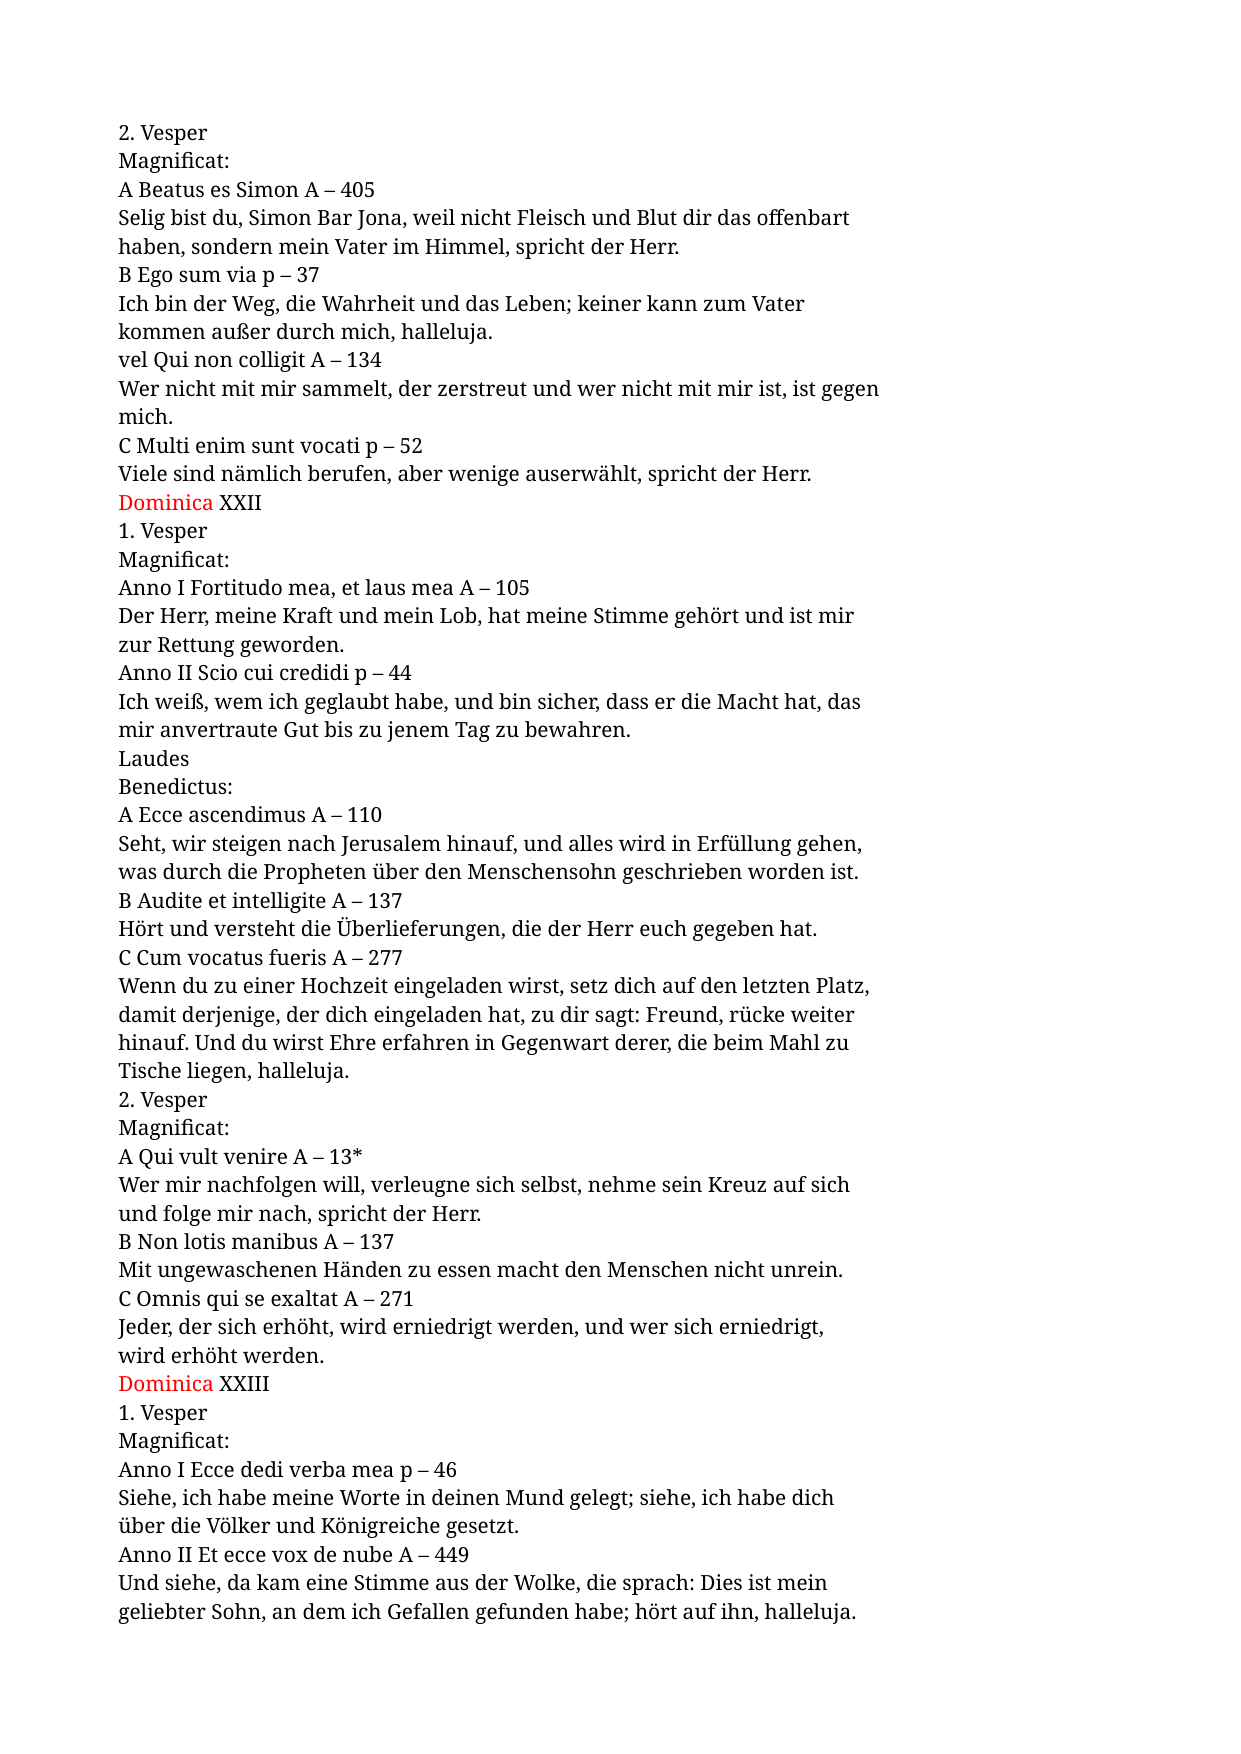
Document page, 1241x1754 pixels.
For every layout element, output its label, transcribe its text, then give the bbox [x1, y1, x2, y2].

text zur Rettung geworden. [118, 630, 1122, 658]
text Mit ungewaschenen Händen zu essen macht den Menschen nicht unrein. [118, 1256, 1122, 1284]
text wird erhöht werden. [118, 1341, 1122, 1369]
text Und siehe, da kam eine Stimme aus der Wolke, die sprach: Dies ist mein [118, 1568, 1122, 1597]
text Anno II Scio cui credidi p – 44 [118, 658, 1122, 687]
text C Cum vocatus fueris A – 277 [118, 943, 1122, 971]
text Dominica XXIII [118, 1369, 1122, 1398]
text Magnificat: [118, 1426, 1122, 1455]
text kommen außer durch mich, halleluja. [118, 317, 1122, 346]
text mir anvertraute Gut bis zu jenem Tag zu bewahren. [118, 715, 1122, 744]
text Wer mir nachfolgen will, verleugne sich selbst, nehme sein Kreuz auf sich [118, 1170, 1122, 1199]
text haben, sondern mein Vater im Himmel, spricht der Herr. [118, 232, 1122, 260]
text Jeder, der sich erhöht, wird erniedrigt werden, und wer sich erniedrigt, [118, 1312, 1122, 1341]
text Anno I Fortitudo mea, et laus mea A – 105 [118, 573, 1122, 602]
text Magnificat: [118, 147, 1122, 175]
text geliebter Sohn, an dem ich Gefallen gefunden habe; hört auf ihn, halleluja. [118, 1597, 1122, 1625]
text und folge mir nach, spricht der Herr. [118, 1199, 1122, 1227]
text Magnificat: [118, 1113, 1122, 1142]
text Tische liegen, halleluja. [118, 1057, 1122, 1085]
text Der Herr, meine Kraft und mein Lob, hat meine Stimme gehört und ist mir [118, 602, 1122, 630]
text Wer nicht mit mir sammelt, der zerstreut und wer nicht mit mir ist, ist gegen [118, 374, 1122, 402]
text 2. Vesper [118, 1085, 1122, 1113]
text mich. [118, 402, 1122, 431]
text Seht, wir steigen nach Jerusalem hinauf, und alles wird in Erfüllung gehen, [118, 829, 1122, 857]
text Wenn du zu einer Hochzeit eingeladen wirst, setz dich auf den letzten Platz, [118, 971, 1122, 1000]
text Anno II Et ecce vox de nube A – 449 [118, 1540, 1122, 1568]
text Ich weiß, wem ich geglaubt habe, und bin sicher, dass er die Macht hat, das [118, 687, 1122, 715]
text A Beatus es Simon A – 405 [118, 175, 1122, 203]
text Ich bin der Weg, die Wahrheit und das Leben; keiner kann zum Vater [118, 289, 1122, 317]
text Anno I Ecce dedi verba mea p – 46 [118, 1455, 1122, 1483]
text Dominica XXII [118, 488, 1122, 516]
text 2. Vesper [118, 118, 1122, 147]
text vel Qui non colligit A – 134 [118, 346, 1122, 374]
text C Omnis qui se exaltat A – 271 [118, 1284, 1122, 1312]
text was durch die Propheten über den Menschensohn geschrieben worden ist. [118, 857, 1122, 886]
text B Non lotis manibus A – 137 [118, 1227, 1122, 1256]
text Siehe, ich habe meine Worte in deinen Mund gelegt; siehe, ich habe dich [118, 1483, 1122, 1512]
text C Multi enim sunt vocati p – 52 [118, 431, 1122, 459]
text B Ego sum via p – 37 [118, 260, 1122, 289]
text Selig bist du, Simon Bar Jona, weil nicht Fleisch und Blut dir das offenbart [118, 203, 1122, 232]
text Hört und versteht die Überlieferungen, die der Herr euch gegeben hat. [118, 914, 1122, 943]
text Laudes [118, 744, 1122, 772]
text Viele sind nämlich berufen, aber wenige auserwählt, spricht der Herr. [118, 459, 1122, 488]
text hinauf. Und du wirst Ehre erfahren in Gegenwart derer, die beim Mahl zu [118, 1028, 1122, 1057]
text über die Völker und Königreiche gesetzt. [118, 1512, 1122, 1540]
text B Audite et intelligite A – 137 [118, 886, 1122, 914]
text damit derjenige, der dich eingeladen hat, zu dir sagt: Freund, rücke weiter [118, 1000, 1122, 1028]
text A Qui vult venire A – 13* [118, 1142, 1122, 1170]
text 1. Vesper [118, 1398, 1122, 1426]
text A Ecce ascendimus A – 110 [118, 801, 1122, 829]
text Benedictus: [118, 772, 1122, 801]
text Magnificat: [118, 545, 1122, 573]
text 1. Vesper [118, 516, 1122, 545]
